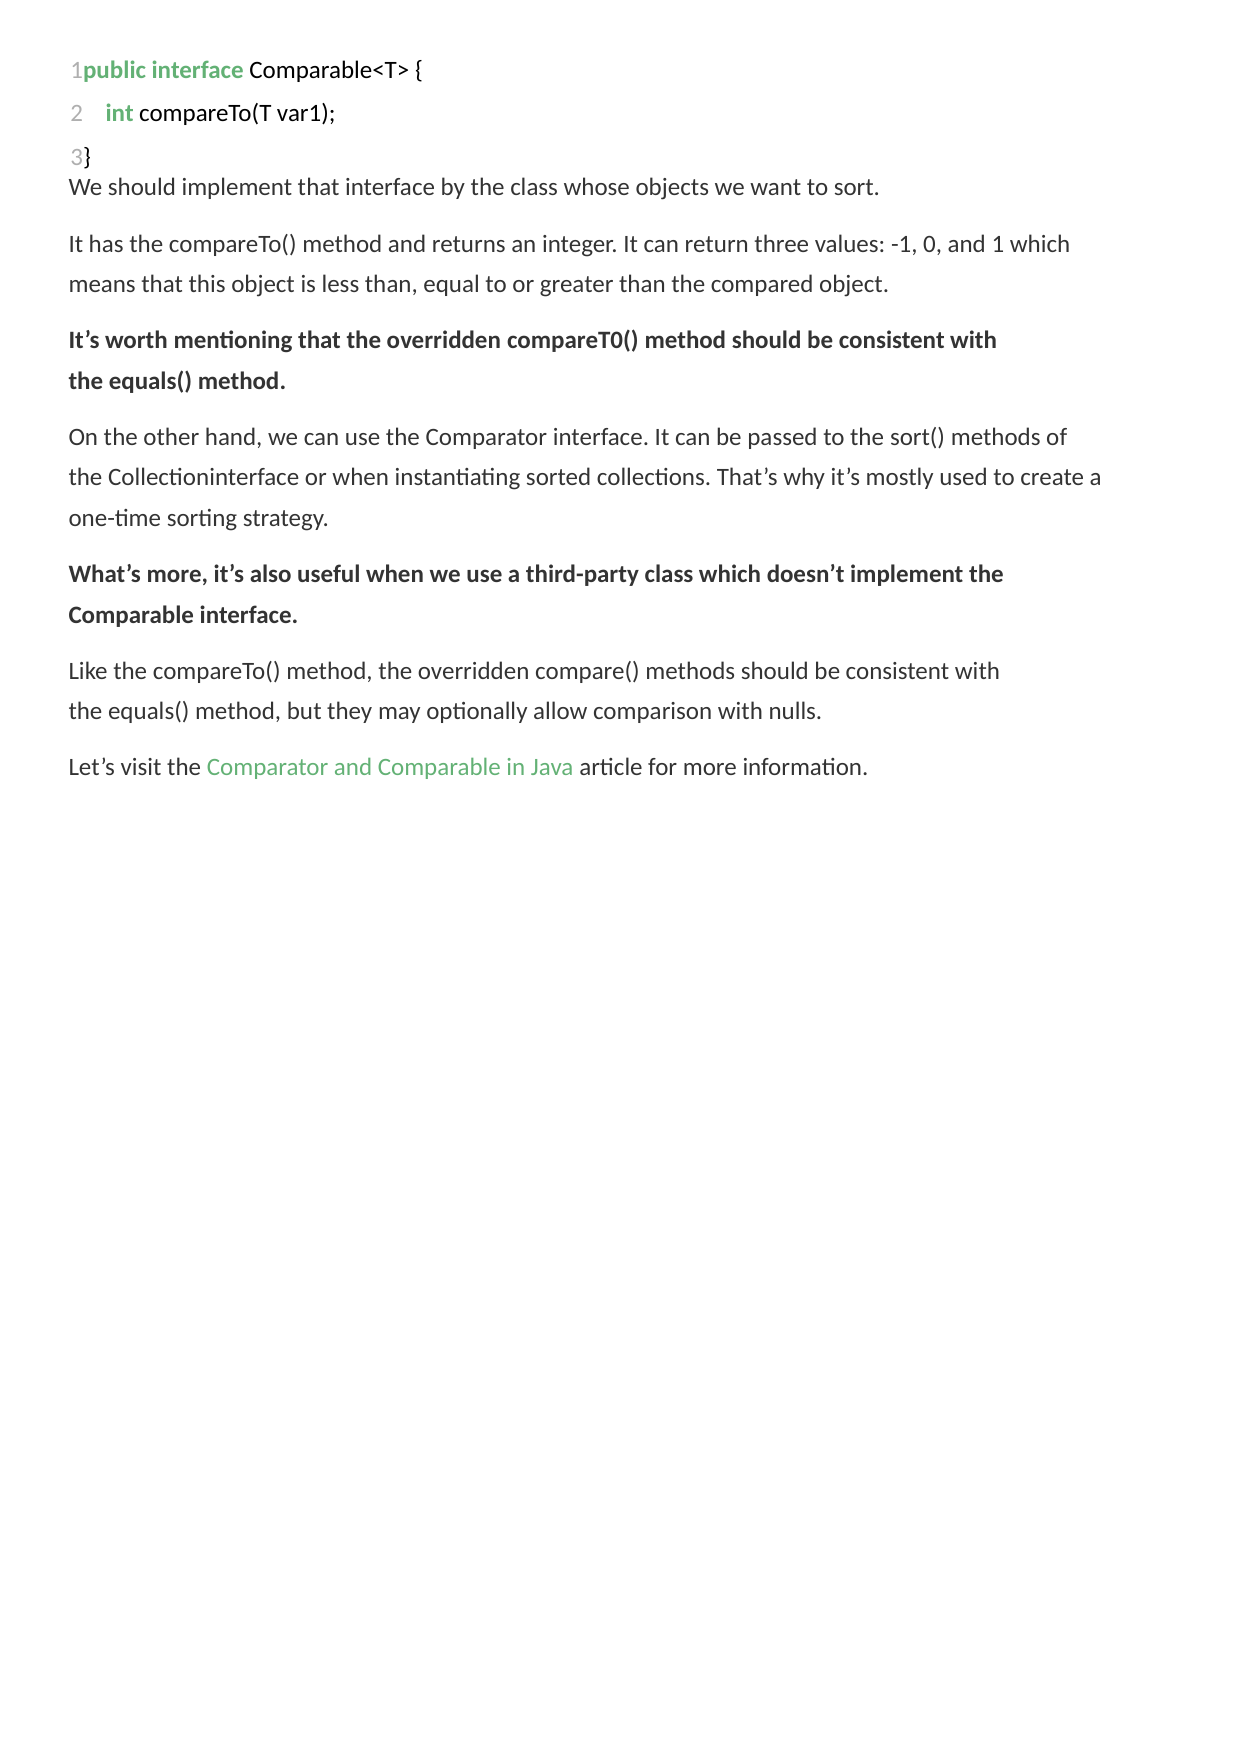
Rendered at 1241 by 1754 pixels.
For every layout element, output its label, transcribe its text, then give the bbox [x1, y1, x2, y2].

table_header public interface Comparable<T> { int compareTo(T var1); } [83, 54, 473, 172]
text On the other hand, we can use the Comparator interface. It can be passed to the sort() methods of the Collectioninterface or when instantiating sorted collections. That’s why it’s mostly used to create a one-time sorting strategy. [68, 421, 1122, 533]
text Like the compareTo() method, the overridden compare() methods should be consistent with the equals() method, but they may optionally allow comparison with nulls. [68, 655, 1122, 726]
text What’s more, it’s also useful when we use a third-party class which doesn’t implement the Comparable interface. [68, 558, 1122, 629]
text It has the compareTo() method and returns an integer. It can return three values: -1, 0, and 1 which means that this object is less than, equal to or greater than the compared object. [68, 228, 1122, 299]
table_header 1 2 3 [68, 54, 83, 172]
text Let’s visit the Comparator and Comparable in Java article for more information. [68, 752, 1122, 782]
text It’s worth mentioning that the overridden compareT0() method should be consistent with the equals() method. [68, 324, 1122, 395]
text We should implement that interface by the class whose objects we want to sort. [68, 172, 1122, 202]
